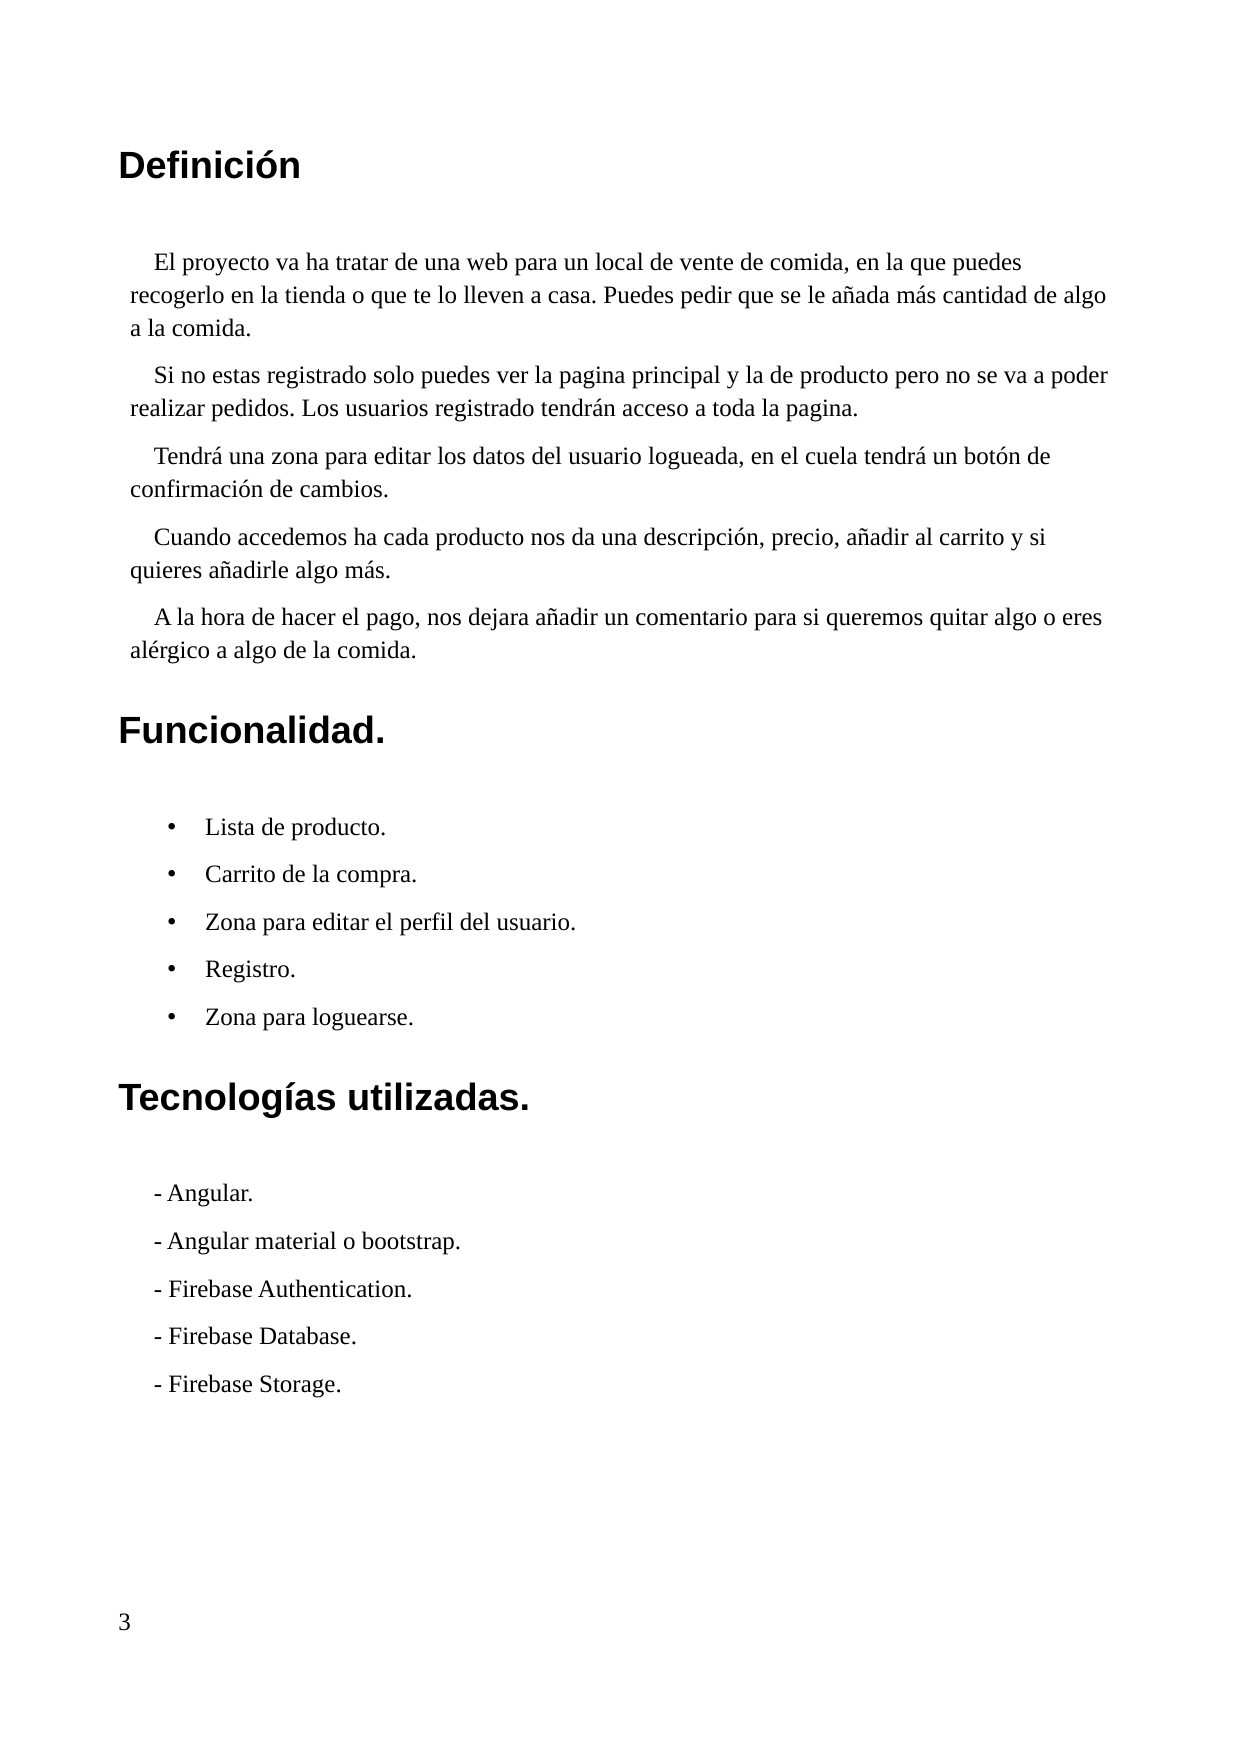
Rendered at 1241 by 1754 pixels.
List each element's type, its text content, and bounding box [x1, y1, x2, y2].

text - Angular material o bootstrap. [130, 1226, 1122, 1255]
list Zona para loguearse. [167, 1002, 1122, 1031]
text - Angular. [130, 1178, 1122, 1207]
text Tendrá una zona para editar los datos del usuario logueada, en el cuela tendrá un botón de confirmación de cambios. [130, 441, 1122, 503]
text - Firebase Database. [130, 1321, 1122, 1350]
subtitle Tecnologías utilizadas. [118, 1075, 1122, 1118]
subtitle Definición [118, 143, 1122, 187]
text A la hora de hacer el pago, nos dejara añadir un comentario para si queremos quitar algo o eres alérgico a algo de la comida. [130, 602, 1122, 664]
text - Firebase Authentication. [130, 1274, 1122, 1302]
list Registro. [167, 954, 1122, 983]
text Cuando accedemos ha cada producto nos da una descripción, precio, añadir al carrito y si quieres añadirle algo más. [130, 522, 1122, 583]
list Lista de producto. [167, 812, 1122, 841]
text El proyecto va ha tratar de una web para un local de vente de comida, en la que puedes recogerlo en la tienda o que te lo lleven a casa. Puedes pedir que se le añada más cantidad de algo a la comida. [130, 247, 1122, 342]
list Zona para editar el perfil del usuario. [167, 907, 1122, 936]
subtitle Funcionalidad. [118, 708, 1122, 752]
text - Firebase Storage. [130, 1369, 1122, 1398]
text Si no estas registrado solo puedes ver la pagina principal y la de producto pero no se va a poder realizar pedidos. Los usuarios registrado tendrán acceso a toda la pagina. [130, 361, 1122, 422]
list Carrito de la compra. [167, 859, 1122, 888]
